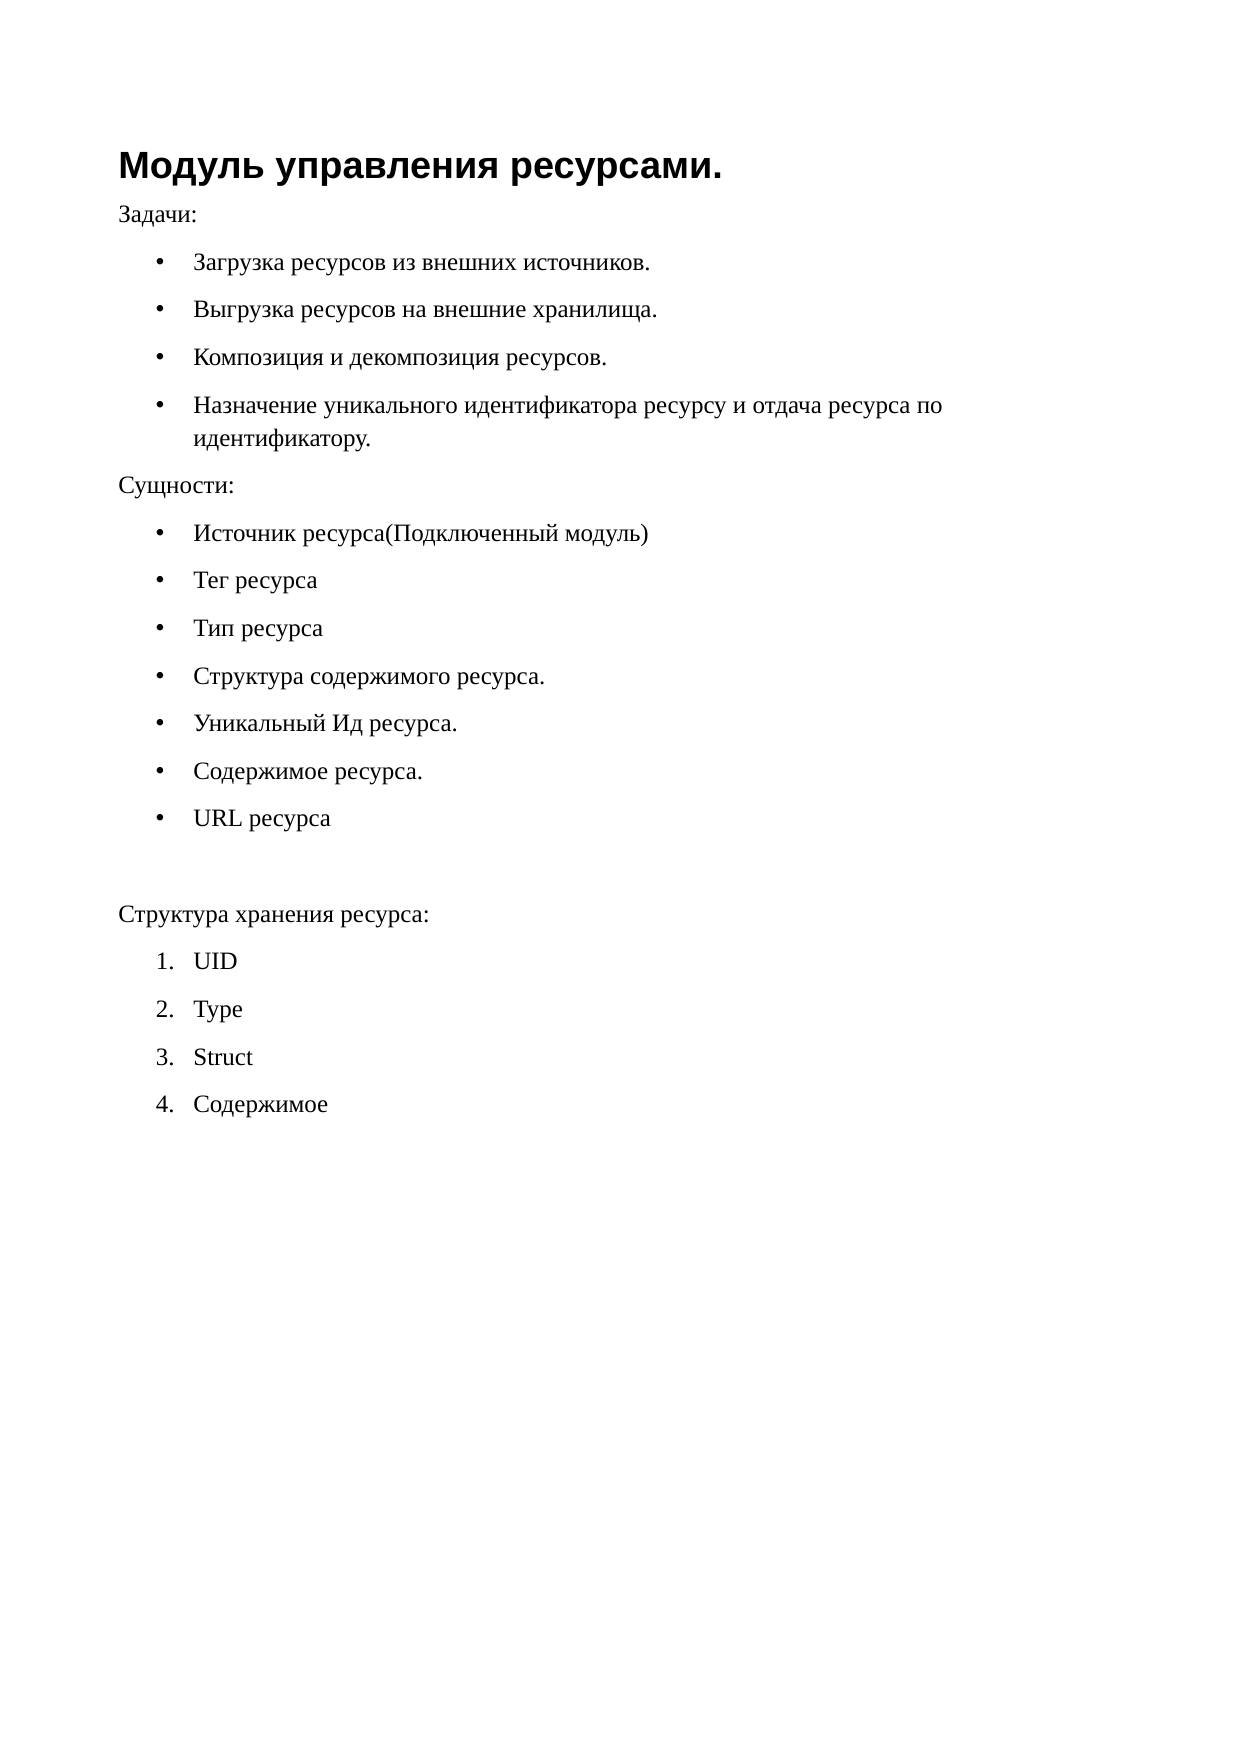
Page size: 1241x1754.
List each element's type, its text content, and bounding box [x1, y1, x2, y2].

list Содержимое [156, 1089, 1122, 1118]
list Struct [156, 1042, 1122, 1070]
list Структура содержимого ресурса. [156, 661, 1122, 689]
list Тег ресурса [156, 566, 1122, 594]
subtitle Модуль управления ресурсами. [118, 143, 1122, 187]
list UID [156, 946, 1122, 975]
list Тип ресурса [156, 613, 1122, 642]
list URL ресурса [156, 803, 1122, 832]
list Выгрузка ресурсов на внешние хранилища. [156, 294, 1122, 323]
list Источник ресурса(Подключенный модуль) [156, 518, 1122, 547]
list Type [156, 994, 1122, 1023]
list Загрузка ресурсов из внешних источников. [156, 247, 1122, 276]
list Назначение уникального идентификатора ресурсу и отдача ресурса по идентификатору. [156, 390, 1122, 451]
text Задачи: [118, 199, 1122, 228]
text Сущности: [118, 470, 1122, 499]
text Структура хранения ресурса: [118, 899, 1122, 927]
list Композиция и декомпозиция ресурсов. [156, 342, 1122, 371]
list Уникальный Ид ресурса. [156, 708, 1122, 737]
list Содержимое ресурса. [156, 756, 1122, 785]
